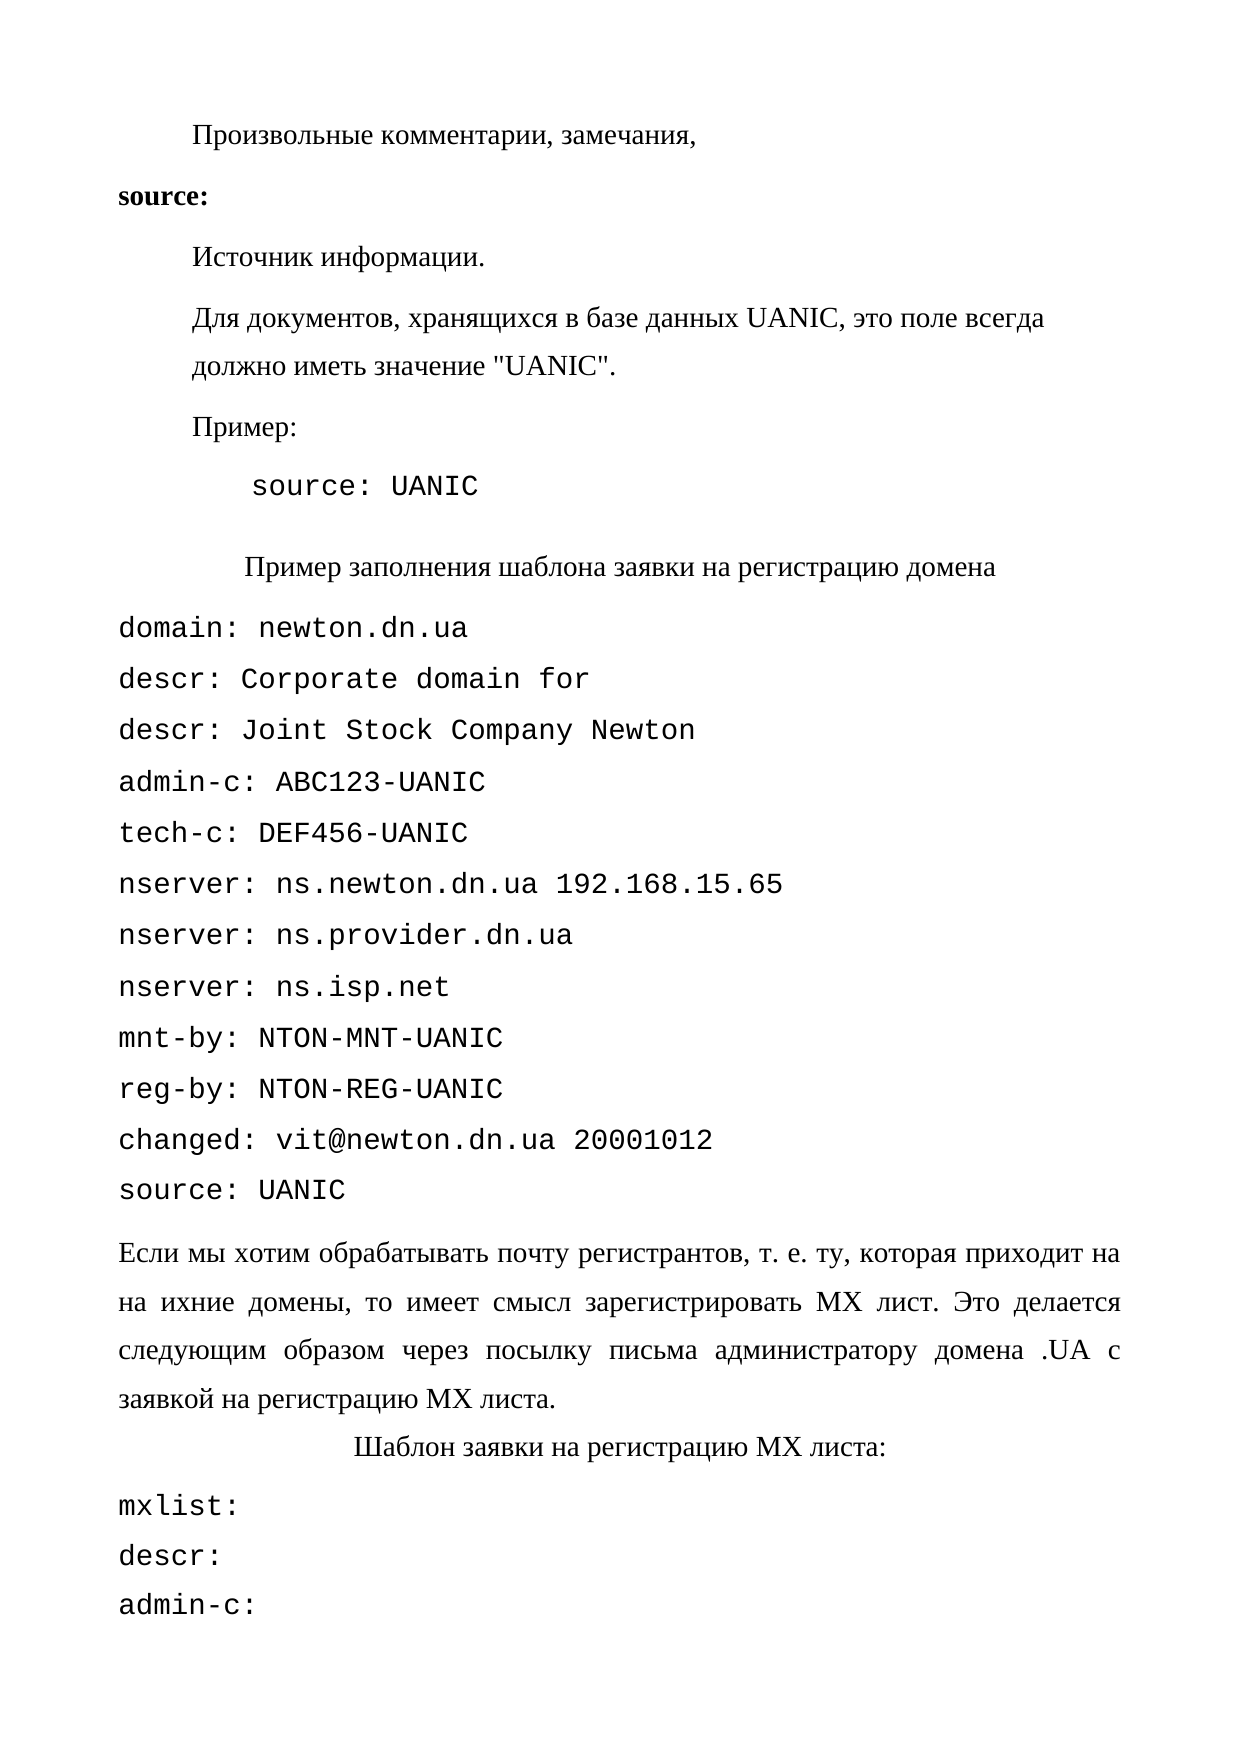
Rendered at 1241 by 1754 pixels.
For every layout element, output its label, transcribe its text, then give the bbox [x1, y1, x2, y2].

list Для документов, хранящихся в базе данных UANIC, это поле всегда должно иметь значение "UANIC". [162, 301, 1122, 382]
text domain: newton.dn.ua descr: Corporate domain for descr: Joint Stock Company Newton admin-c: ABC123-UANIC tech-c: DEF456-UANIC nserver: ns.newton.dn.ua 192.168.15.65 nserver: ns.provider.dn.ua nserver: ns.isp.net mnt-by: NTON-MNT-UANIC reg-by: NTON-REG-UANIC changed: vit@newton.dn.ua 20001012 source: UANIC [118, 611, 1122, 1208]
list source: UANIC [221, 471, 1063, 504]
text Если мы хотим обрабатывать почту регистрантов, т. е. ту, которая приходит на на ихние домены, то имеет смысл зарегистрировать MX лист. Это делается следующим образом через посылку письма администратору домена .UA c заявкой на регистрацию MX листа. [118, 1237, 1122, 1414]
list Источник информации. [162, 240, 1122, 272]
text source: [118, 179, 1122, 211]
list Пример: [162, 410, 1122, 443]
text Шаблон заявки на регистрацию MX листа: [118, 1431, 1122, 1463]
list Произвольные комментарии, замечания, [162, 118, 1122, 150]
text mxlist: descr: admin-c: [118, 1492, 1122, 1623]
text Пример заполнения шаблона заявки на регистрацию домена [118, 550, 1122, 582]
